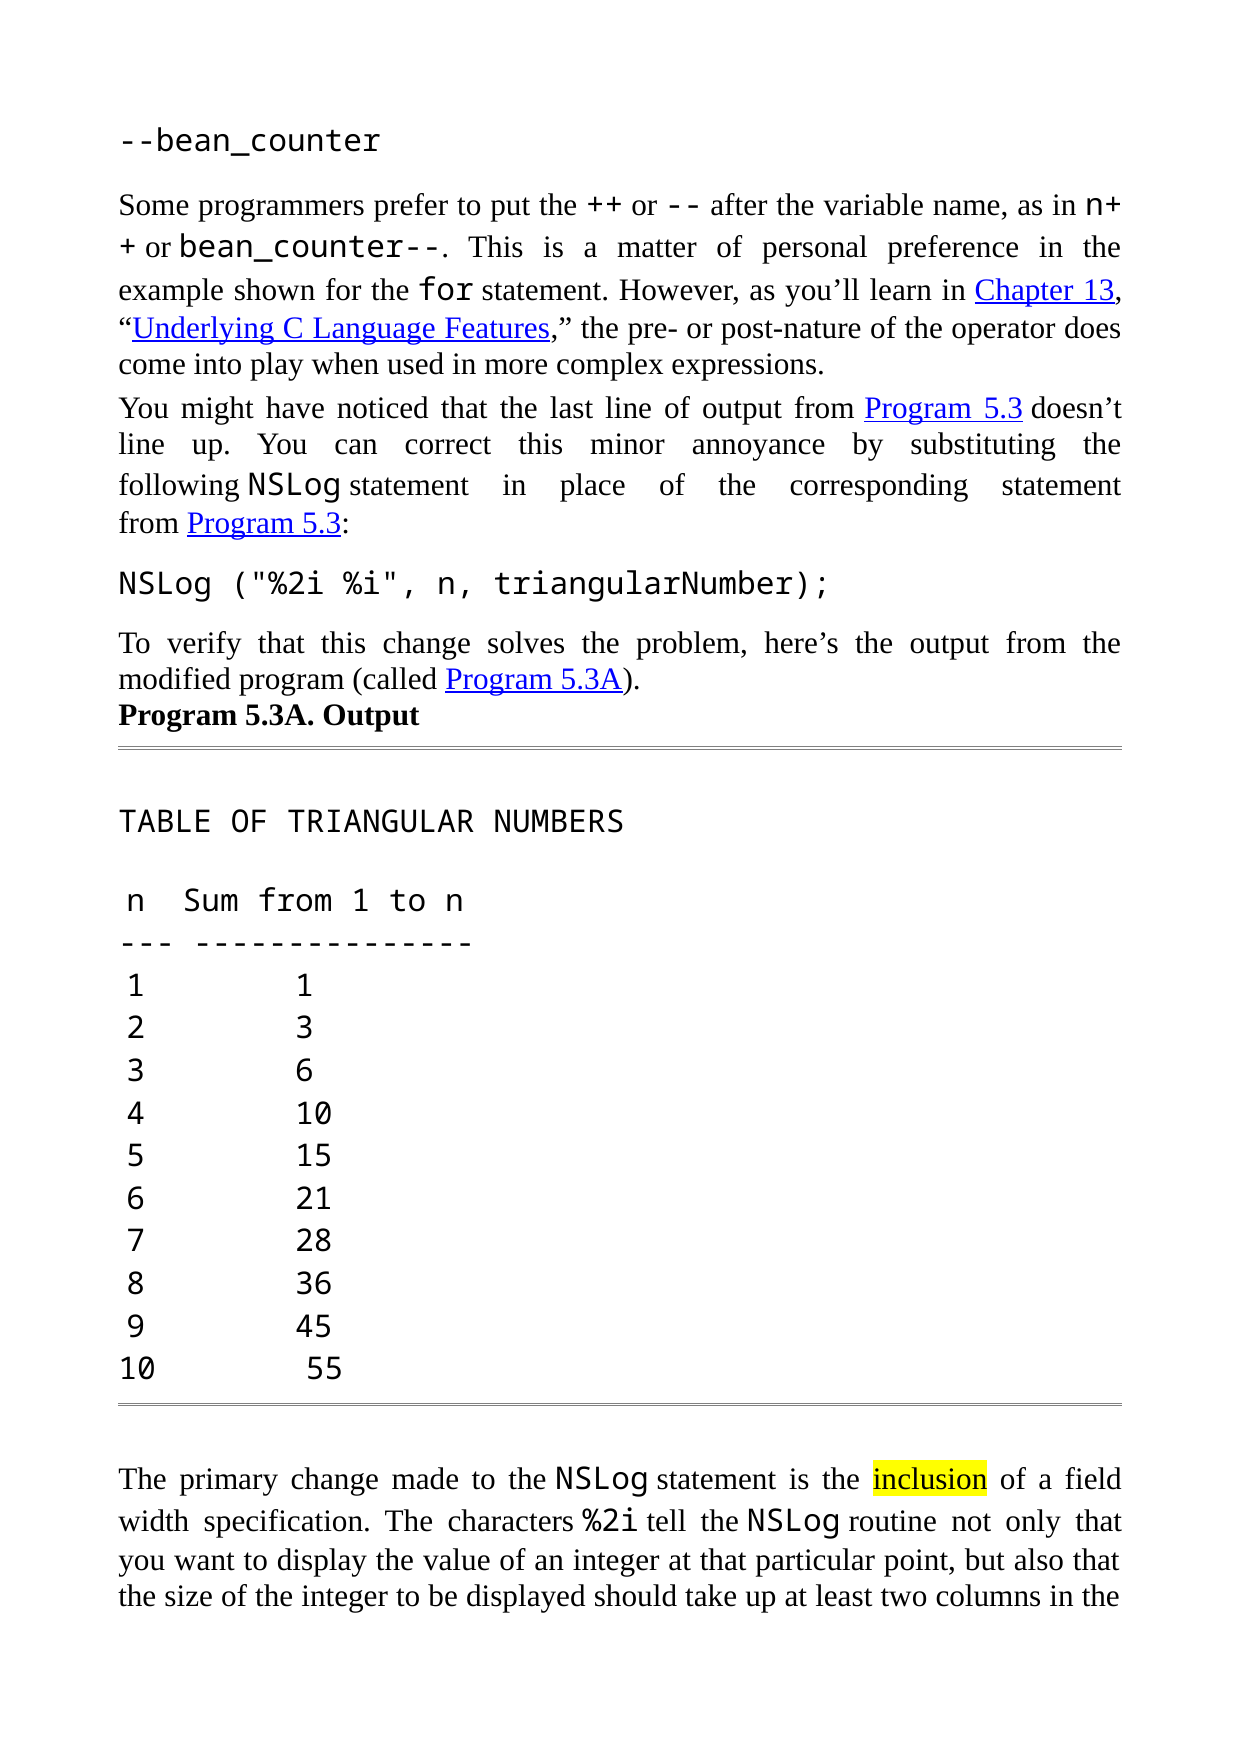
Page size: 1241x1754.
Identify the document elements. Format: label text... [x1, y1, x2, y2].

text Some programmers prefer to put the ++ or -- after the variable name, as in n++ or bean_counter--. This is a matter of personal preference in the example shown for the for statement. However, as you’ll learn in Chapter 13, “Underlying C Language Features,” the pre- or post-nature of the operator does come into play when used in more complex expressions. [118, 182, 1122, 381]
text NSLog ("%2i %i", n, triangularNumber); [118, 561, 1122, 603]
text --bean_counter [118, 118, 1122, 161]
text Program 5.3A. Output [118, 696, 1122, 732]
text The primary change made to the NSLog statement is the inclusion of a field width specification. The characters %2i tell the NSLog routine not only that you want to display the value of an integer at that particular point, but also that the size of the integer to be displayed should take up at least two columns in the [118, 1456, 1122, 1613]
text TABLE OF TRIANGULAR NUMBERS n Sum from 1 to n --- --------------- 1 1 2 3 3 6 4 10 5 15 6 21 7 28 8 36 9 45 10 55 [118, 799, 1122, 1389]
text To verify that this change solves the problem, here’s the output from the modified program (called Program 5.3A). [118, 624, 1122, 696]
text You might have noticed that the last line of output from Program 5.3 doesn’t line up. You can correct this minor annoyance by substituting the following NSLog statement in place of the corresponding statement from Program 5.3: [118, 389, 1122, 540]
